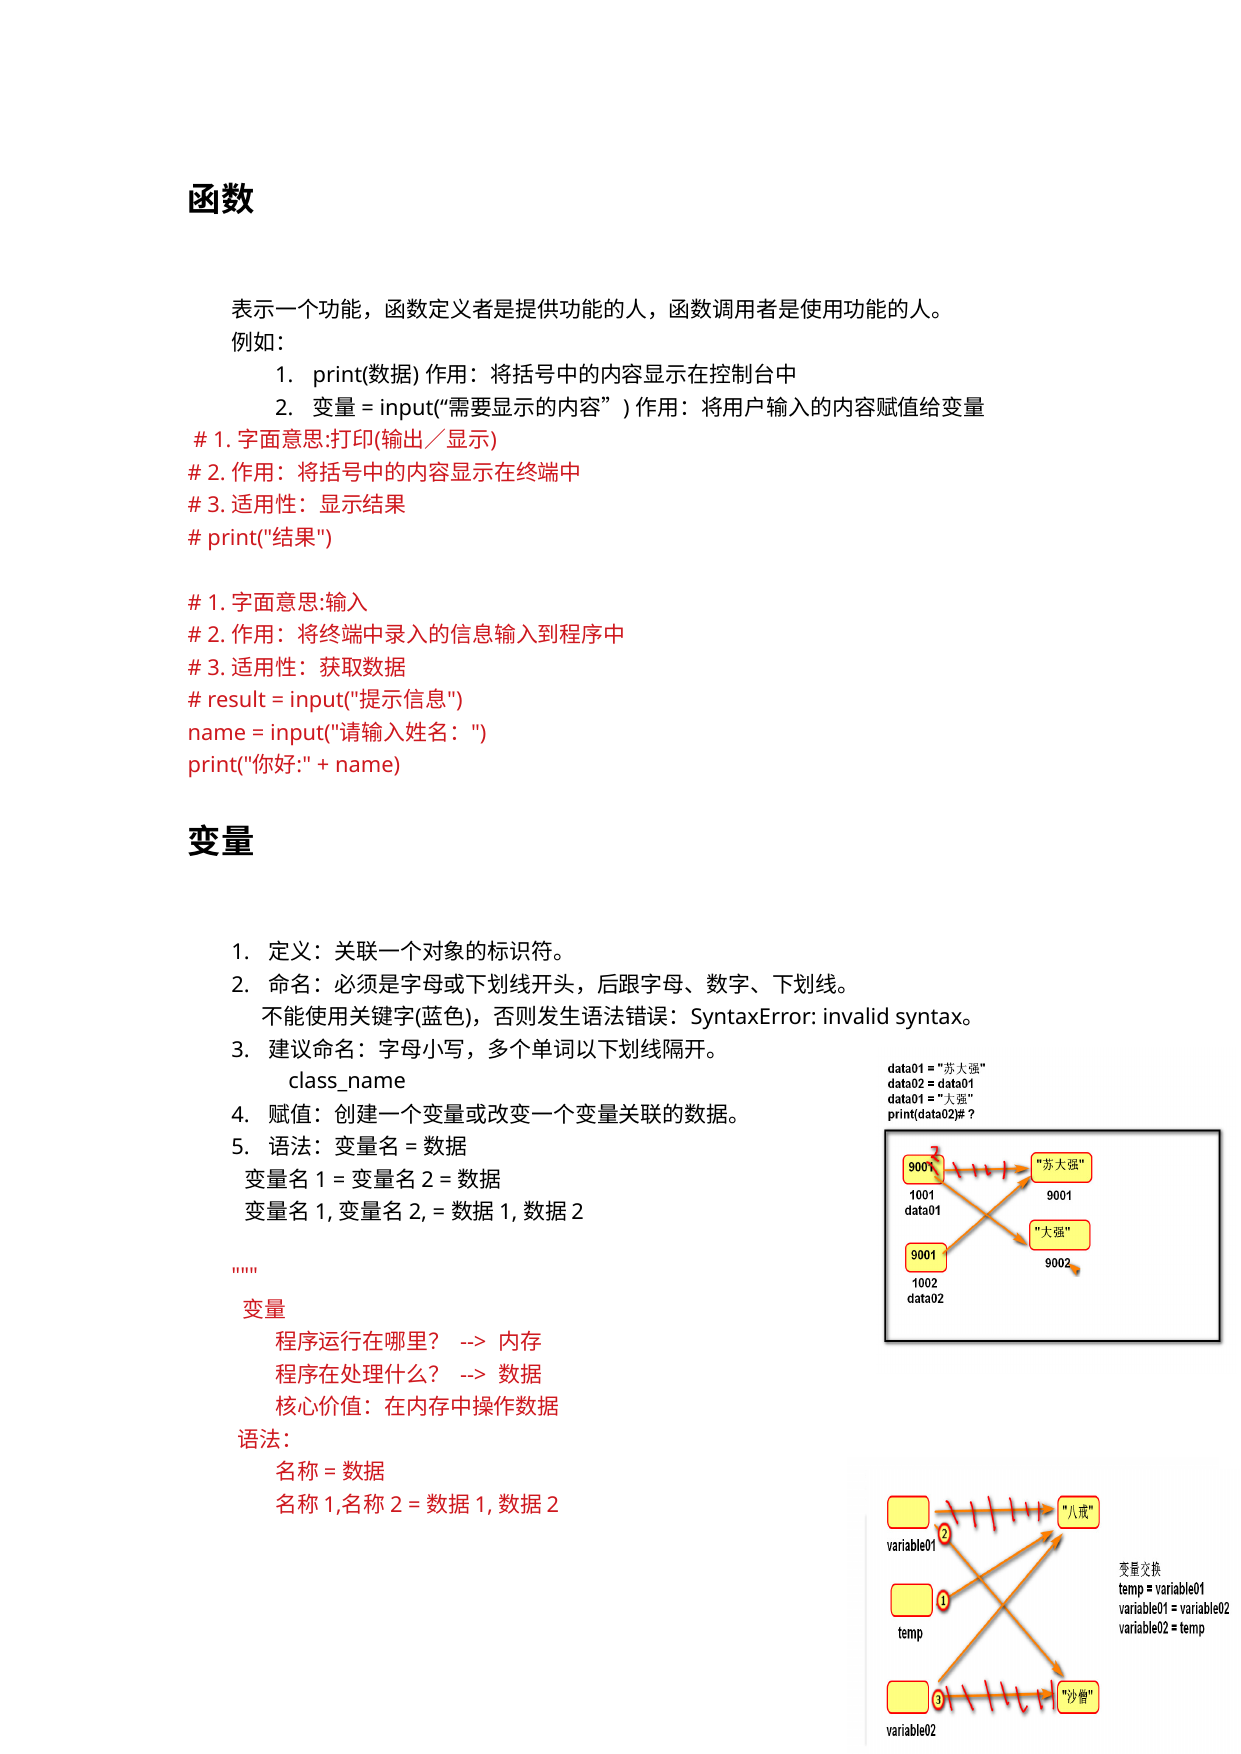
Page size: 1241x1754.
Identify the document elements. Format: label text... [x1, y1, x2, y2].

list # 3. 适用性：获取数据 [187, 649, 1053, 682]
text 例如： [187, 324, 1053, 357]
subtitle 函数 [187, 165, 1053, 230]
list print(数据) 作用：将括号中的内容显示在控制台中 [275, 357, 1053, 389]
text 名称 = 数据 [187, 1454, 1053, 1486]
text 语法： [187, 1421, 1053, 1454]
list # 2. 作用：将终端中录入的信息输入到程序中 [187, 617, 1053, 649]
list 定义：关联一个对象的标识符。 [231, 934, 1053, 966]
subtitle 变量 [187, 807, 1053, 872]
list # print("结果") [187, 519, 1053, 552]
text 变量 [187, 1291, 876, 1324]
list 命名：必须是字母或下划线开头，后跟字母、数字、下划线。 [231, 966, 1053, 999]
picture [846, 1457, 1240, 1754]
text 变量名1 = 变量名2 = 数据 [187, 1161, 876, 1194]
text 核心价值：在内存中操作数据 [187, 1389, 1053, 1421]
text 程序运行在哪里？ --> 内存 [187, 1324, 876, 1356]
text 名称1,名称2 = 数据1, 数据2 [187, 1486, 846, 1519]
list 建议命名：字母小写，多个单词以下划线隔开。 [231, 1031, 1053, 1064]
list 语法：变量名 = 数据 [231, 1129, 876, 1161]
list # 1. 字面意思:输入 [187, 584, 1053, 617]
list # 1. 字面意思:打印(输出／显示) [187, 422, 1053, 454]
list 变量 = input(“需要显示的内容”) 作用：将用户输入的内容赋值给变量 [275, 389, 1053, 422]
list print("你好:" + name) [187, 747, 1053, 779]
list # result = input("提示信息") [187, 682, 1053, 714]
text """ [187, 1259, 876, 1291]
list # 3. 适用性：显示结果 [187, 487, 1053, 519]
picture [876, 1047, 1238, 1374]
text 变量名1, 变量名2, = 数据1, 数据2 [187, 1194, 876, 1226]
list # 2. 作用：将括号中的内容显示在终端中 [187, 454, 1053, 487]
text class_name [187, 1064, 876, 1096]
text 程序在处理什么？ --> 数据 [187, 1356, 1053, 1389]
list 赋值：创建一个变量或改变一个变量关联的数据。 [231, 1096, 876, 1129]
text 不能使用关键字(蓝色)，否则发生语法错误：SyntaxError: invalid syntax。 [187, 999, 1053, 1031]
list name = input("请输入姓名：") [187, 714, 1053, 747]
text 表示一个功能，函数定义者是提供功能的人，函数调用者是使用功能的人。 [187, 292, 1053, 324]
